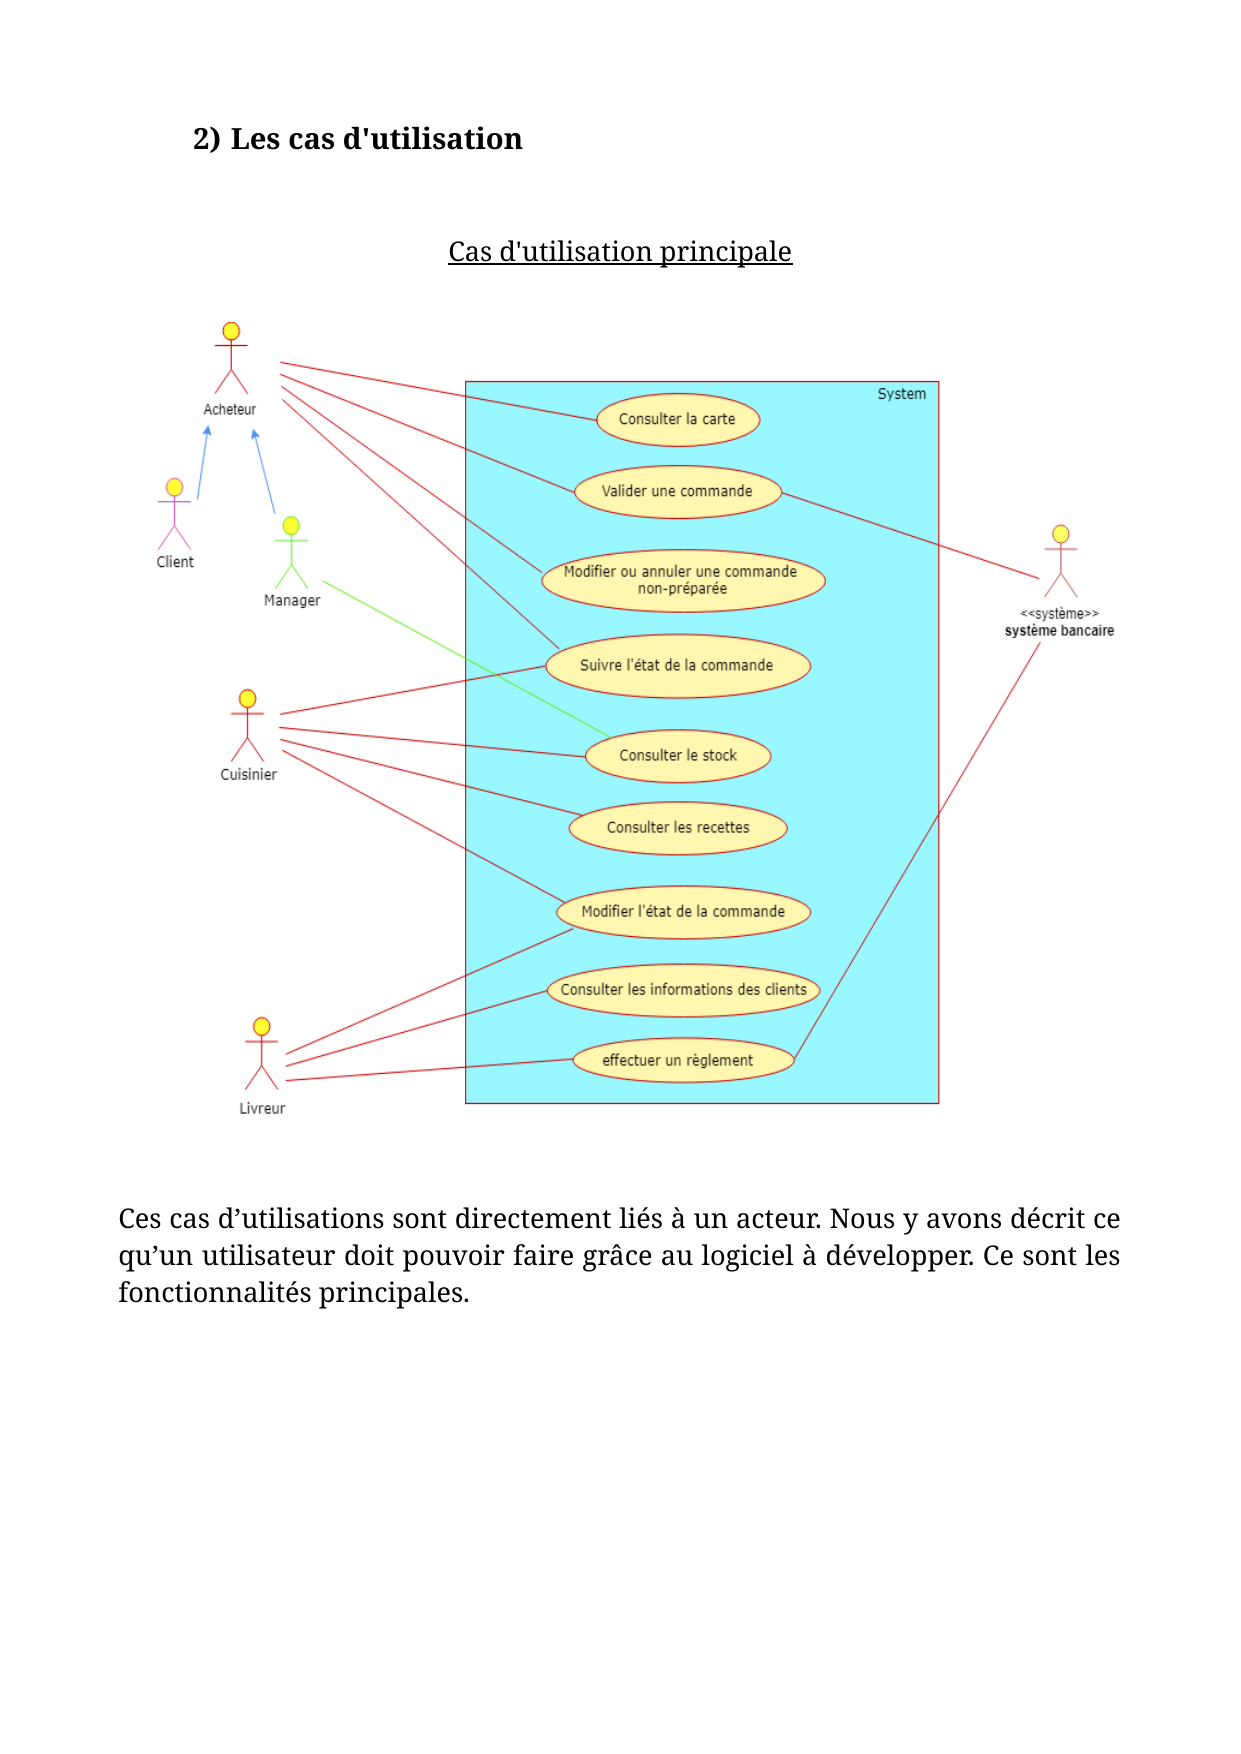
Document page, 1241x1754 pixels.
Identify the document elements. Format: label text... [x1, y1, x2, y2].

subtitle Cas d'utilisation principale [118, 232, 1122, 269]
subtitle Les cas d'utilisation [193, 118, 1122, 158]
list Ces cas d’utilisations sont directement liés à un acteur. Nous y avons décrit ce qu’un utilisateur doit pouvoir faire grâce au logiciel à développer. Ce sont les fonctionnalités principales. [118, 1200, 1122, 1311]
picture [125, 322, 1116, 1127]
